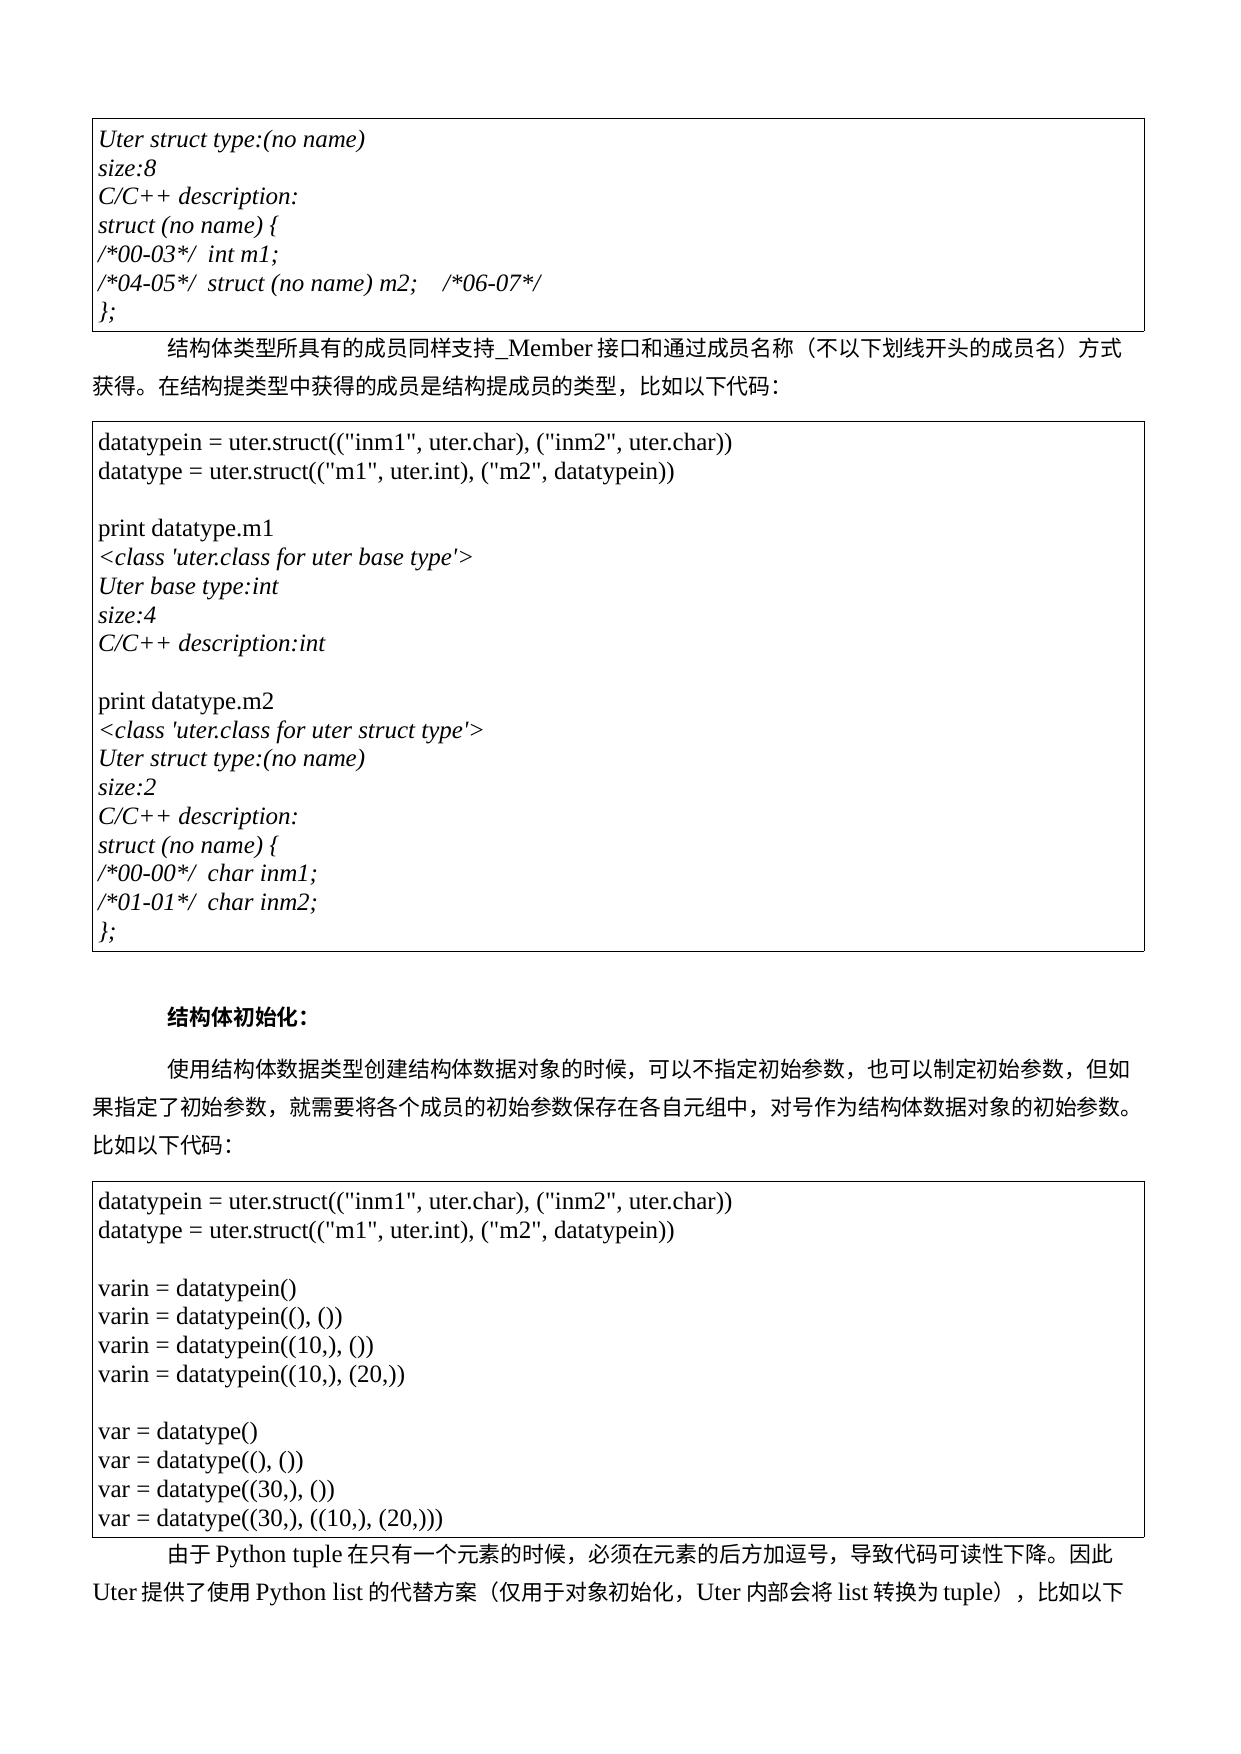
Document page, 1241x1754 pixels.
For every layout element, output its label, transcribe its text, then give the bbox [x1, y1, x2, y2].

text 结构体初始化： [92, 1000, 1144, 1031]
table_header Uter struct type:(no name) size:8 C/C++ description: struct (no name) { /*00-03*/ int m1; /*04-05*/ struct (no name) m2; /*06-07*/ }; [93, 119, 1144, 331]
text 使用结构体数据类型创建结构体数据对象的时候，可以不指定初始参数，也可以制定初始参数，但如果指定了初始参数，就需要将各个成员的初始参数保存在各自元组中，对号作为结构体数据对象的初始参数。比如以下代码： [92, 1052, 1144, 1160]
table_header datatypein = uter.struct(("inm1", uter.char), ("inm2", uter.char)) datatype = uter.struct(("m1", uter.int), ("m2", datatypein)) varin = datatypein() varin = datatypein((), ()) varin = datatypein((10,), ()) varin = datatypein((10,), (20,)) var = datatype() var = datatype((), ()) var = datatype((30,), ()) var = datatype((30,), ((10,), (20,))) [93, 1182, 1144, 1537]
text 由于Python tuple在只有一个元素的时候，必须在元素的后方加逗号，导致代码可读性下降。因此Uter提供了使用Python list的代替方案（仅用于对象初始化，Uter内部会将list转换为tuple），比如以下 [92, 1538, 1144, 1607]
text 结构体类型所具有的成员同样支持_Member接口和通过成员名称（不以下划线开头的成员名）方式获得。在结构提类型中获得的成员是结构提成员的类型，比如以下代码： [92, 332, 1144, 401]
table_header datatypein = uter.struct(("inm1", uter.char), ("inm2", uter.char)) datatype = uter.struct(("m1", uter.int), ("m2", datatypein)) print datatype.m1 <class 'uter.class for uter base type'> Uter base type:int size:4 C/C++ description:int print datatype.m2 <class 'uter.class for uter struct type'> Uter struct type:(no name) size:2 C/C++ description: struct (no name) { /*00-00*/ char inm1; /*01-01*/ char inm2; }; [93, 422, 1144, 951]
